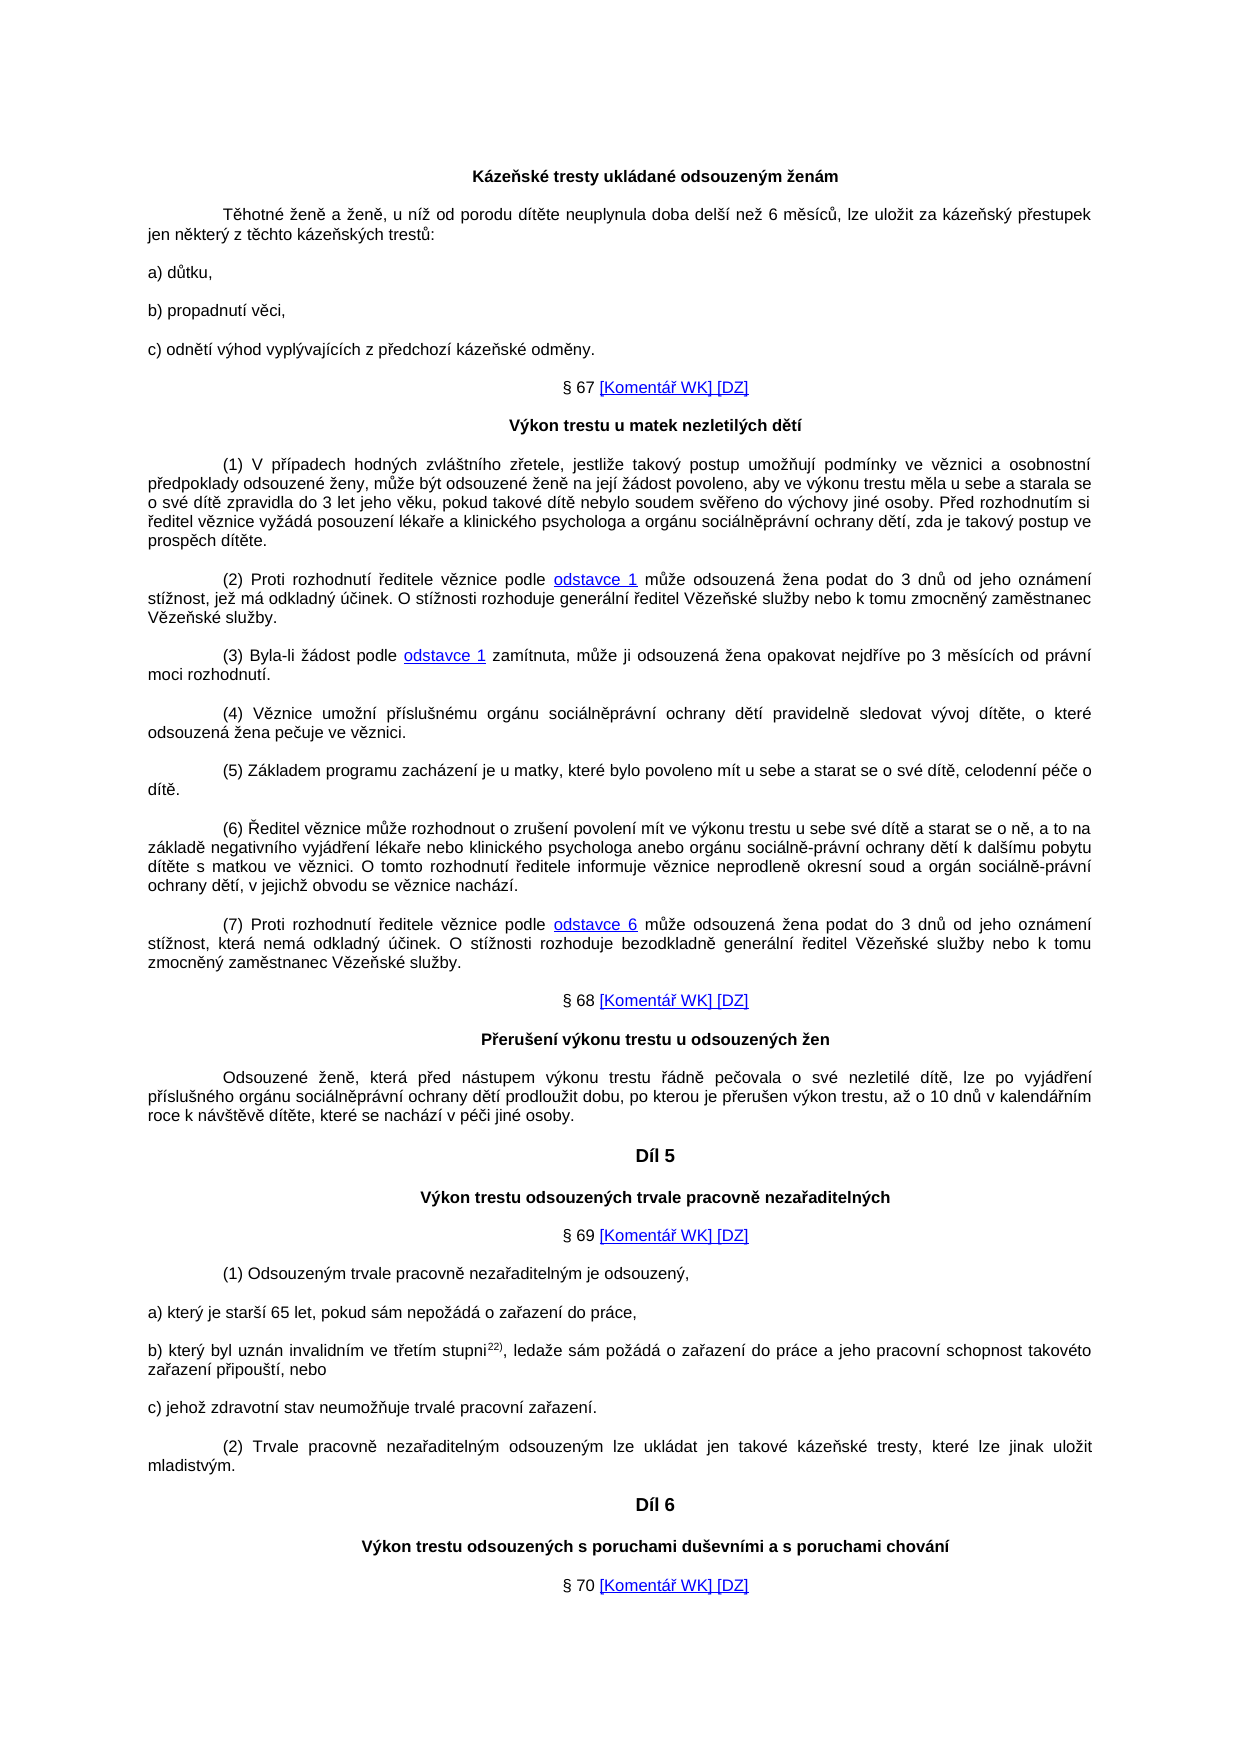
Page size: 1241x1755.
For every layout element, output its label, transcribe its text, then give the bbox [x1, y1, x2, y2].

text § 69 [Komentář WK] [DZ] [148, 1226, 1093, 1245]
text § 67 [Komentář WK] [DZ] [148, 378, 1093, 397]
text Díl 5 [148, 1144, 1093, 1166]
text Těhotné ženě a ženě, u níž od porodu dítěte neuplynula doba delší než 6 měsíců, lze uložit za kázeňský přestupek jen některý z těchto kázeňských trestů: [148, 205, 1093, 243]
text (3) Byla-li žádost podle odstavce 1 zamítnuta, může ji odsouzená žena opakovat nejdříve po 3 měsících od právní moci rozhodnutí. [148, 646, 1093, 684]
text (6) Ředitel věznice může rozhodnout o zrušení povolení mít ve výkonu trestu u sebe své dítě a starat se o ně, a to na základě negativního vyjádření lékaře nebo klinického psychologa anebo orgánu sociálně-právní ochrany dětí k dalšímu pobytu dítěte s matkou ve věznici. O tomto rozhodnutí ředitele informuje věznice neprodleně okresní soud a orgán sociálně-právní ochrany dětí, v jejichž obvodu se věznice nachází. [148, 818, 1093, 895]
text Výkon trestu odsouzených trvale pracovně nezařaditelných [148, 1187, 1093, 1207]
text Výkon trestu odsouzených s poruchami duševními a s poruchami chování [148, 1537, 1093, 1556]
text Výkon trestu u matek nezletilých dětí [148, 416, 1093, 435]
text c) odnětí výhod vyplývajících z předchozí kázeňské odměny. [148, 339, 1093, 358]
text (7) Proti rozhodnutí ředitele věznice podle odstavce 6 může odsouzená žena podat do 3 dnů od jeho oznámení stížnost, která nemá odkladný účinek. O stížnosti rozhoduje bezodkladně generální ředitel Vězeňské služby nebo k tomu zmocněný zaměstnanec Vězeňské služby. [148, 914, 1093, 972]
text a) který je starší 65 let, pokud sám nepožádá o zařazení do práce, [148, 1302, 1093, 1322]
text (5) Základem programu zacházení je u matky, které bylo povoleno mít u sebe a starat se o své dítě, celodenní péče o dítě. [148, 761, 1093, 799]
text § 70 [Komentář WK] [DZ] [148, 1576, 1093, 1595]
text b) který byl uznán invalidním ve třetím stupni22), ledaže sám požádá o zařazení do práce a jeho pracovní schopnost takovéto zařazení připouští, nebo [148, 1341, 1093, 1379]
text Kázeňské tresty ukládané odsouzeným ženám [148, 167, 1093, 186]
text b) propadnutí věci, [148, 301, 1093, 320]
text (2) Trvale pracovně nezařaditelným odsouzeným lze ukládat jen takové kázeňské tresty, které lze jinak uložit mladistvým. [148, 1437, 1093, 1475]
text a) důtku, [148, 263, 1093, 282]
text Díl 6 [148, 1494, 1093, 1516]
text (1) V případech hodných zvláštního zřetele, jestliže takový postup umožňují podmínky ve věznici a osobnostní předpoklady odsouzené ženy, může být odsouzené ženě na její žádost povoleno, aby ve výkonu trestu měla u sebe a starala se o své dítě zpravidla do 3 let jeho věku, pokud takové dítě nebylo soudem svěřeno do výchovy jiné osoby. Před rozhodnutím si ředitel věznice vyžádá posouzení lékaře a klinického psychologa a orgánu sociálněprávní ochrany dětí, zda je takový postup ve prospěch dítěte. [148, 454, 1093, 550]
text Přerušení výkonu trestu u odsouzených žen [148, 1029, 1093, 1048]
text (1) Odsouzeným trvale pracovně nezařaditelným je odsouzený, [148, 1264, 1093, 1283]
text c) jehož zdravotní stav neumožňuje trvalé pracovní zařazení. [148, 1398, 1093, 1417]
text (4) Věznice umožní příslušnému orgánu sociálněprávní ochrany dětí pravidelně sledovat vývoj dítěte, o které odsouzená žena pečuje ve věznici. [148, 703, 1093, 742]
text § 68 [Komentář WK] [DZ] [148, 991, 1093, 1010]
text Odsouzené ženě, která před nástupem výkonu trestu řádně pečovala o své nezletilé dítě, lze po vyjádření příslušného orgánu sociálněprávní ochrany dětí prodloužit dobu, po kterou je přerušen výkon trestu, až o 10 dnů v kalendářním roce k návštěvě dítěte, které se nachází v péči jiné osoby. [148, 1068, 1093, 1125]
text (2) Proti rozhodnutí ředitele věznice podle odstavce 1 může odsouzená žena podat do 3 dnů od jeho oznámení stížnost, jež má odkladný účinek. O stížnosti rozhoduje generální ředitel Vězeňské služby nebo k tomu zmocněný zaměstnanec Vězeňské služby. [148, 569, 1093, 627]
